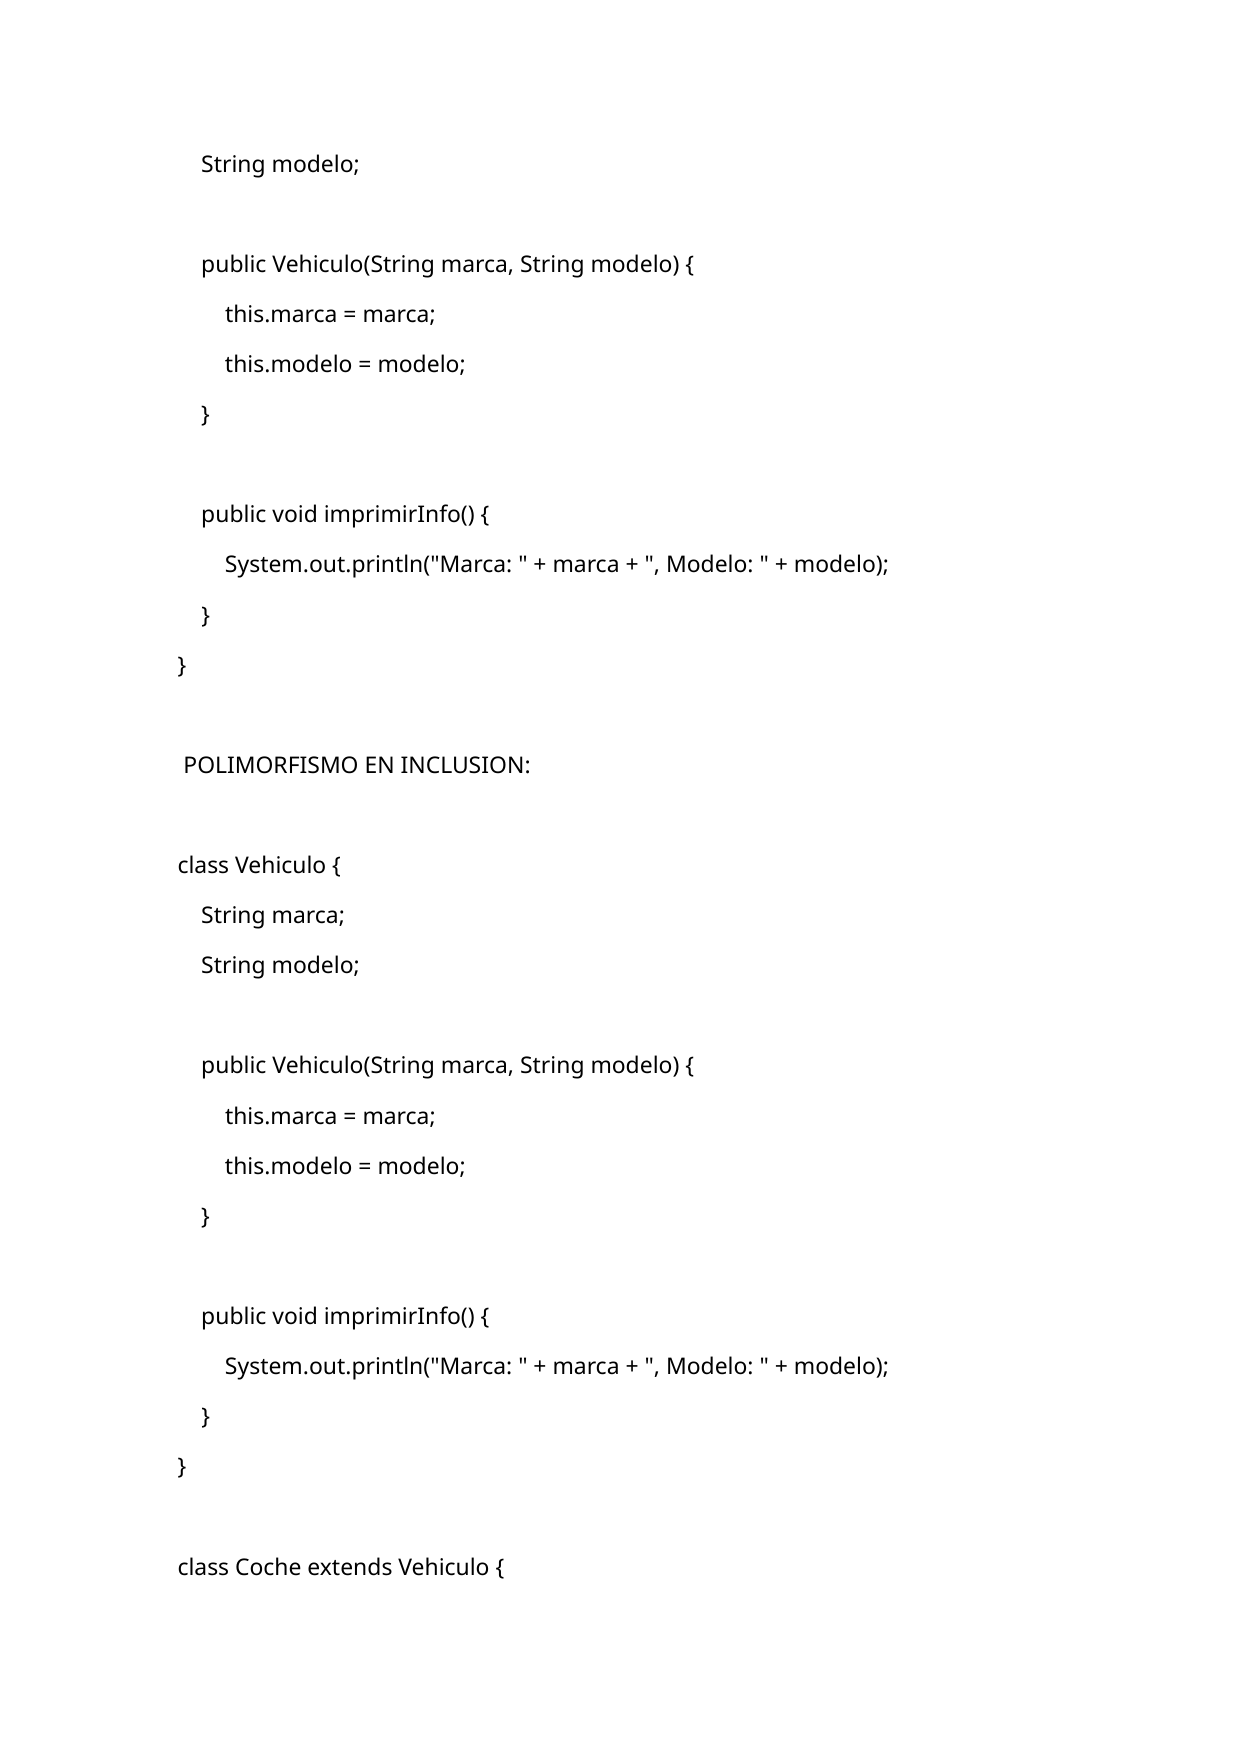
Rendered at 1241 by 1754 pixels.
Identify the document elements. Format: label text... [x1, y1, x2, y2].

text } [177, 649, 1063, 680]
text public void imprimirInfo() { [177, 1300, 1063, 1331]
text } [177, 1200, 1063, 1231]
text String modelo; [177, 949, 1063, 981]
text } [177, 598, 1063, 630]
text this.modelo = modelo; [177, 348, 1063, 379]
text } [177, 1400, 1063, 1431]
text String marca; [177, 899, 1063, 930]
text class Vehiculo { [177, 849, 1063, 880]
text this.modelo = modelo; [177, 1150, 1063, 1181]
text POLIMORFISMO EN INCLUSION: [177, 749, 1063, 780]
text this.marca = marca; [177, 298, 1063, 329]
text String modelo; [177, 148, 1063, 179]
text public Vehiculo(String marca, String modelo) { [177, 1049, 1063, 1081]
text class Coche extends Vehiculo { [177, 1551, 1063, 1582]
text } [177, 1450, 1063, 1482]
text System.out.println("Marca: " + marca + ", Modelo: " + modelo); [177, 1350, 1063, 1381]
text public Vehiculo(String marca, String modelo) { [177, 248, 1063, 279]
text System.out.println("Marca: " + marca + ", Modelo: " + modelo); [177, 548, 1063, 580]
text } [177, 398, 1063, 429]
text this.marca = marca; [177, 1099, 1063, 1131]
text public void imprimirInfo() { [177, 498, 1063, 529]
